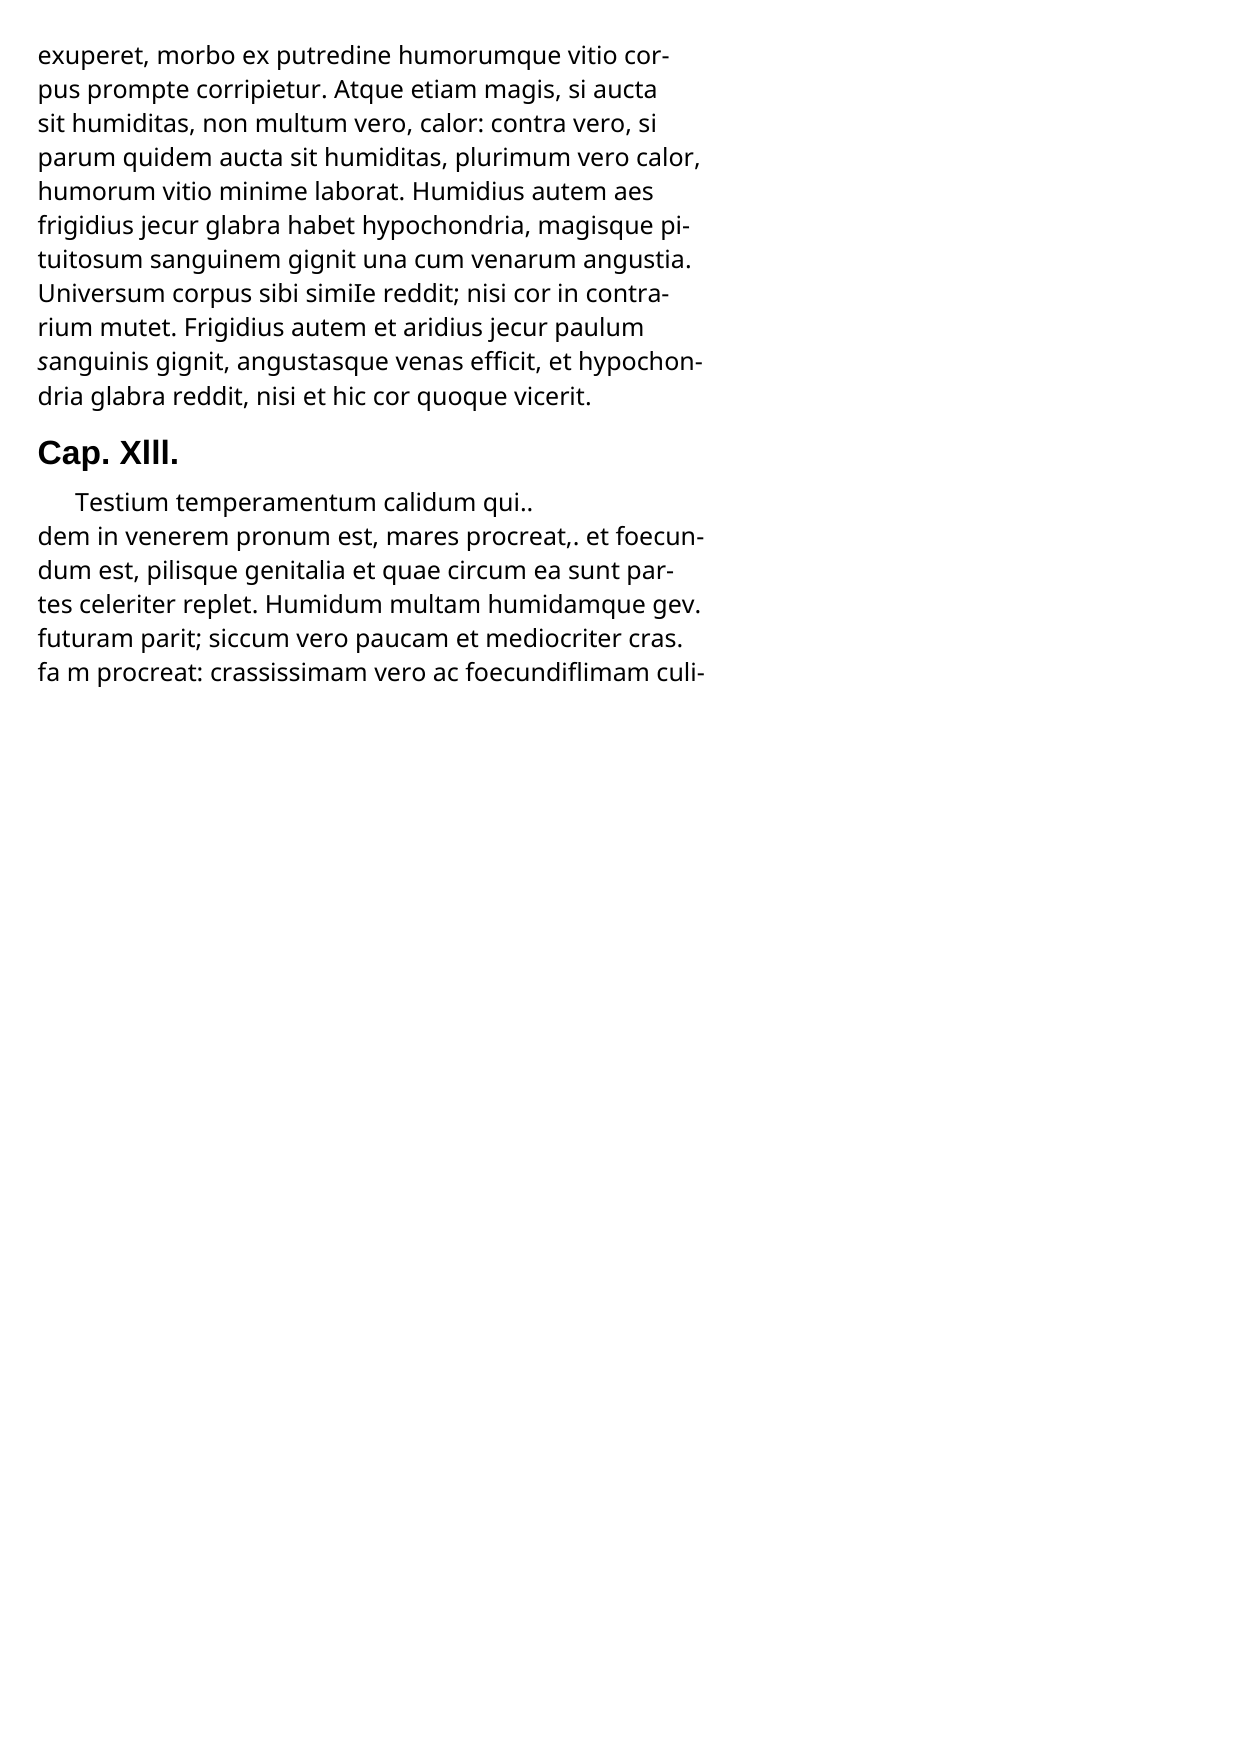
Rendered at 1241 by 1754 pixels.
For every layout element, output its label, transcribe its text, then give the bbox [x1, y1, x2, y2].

text Testium temperamentum calidum qui.. dem in venerem pronum est, mares procreat,. et foecun- dum est, pilisque genitalia et quae circum ea sunt par- tes celeriter replet. Humidum multam humidamque gev. futuram parit; siccum vero paucam et mediocriter cras. fa m procreat: crassissimam vero ac foecundiflimam culi- [37, 484, 1203, 688]
subtitle Cap. Xlll. [37, 433, 1203, 472]
text exuperet, morbo ex putredine humorumque vitio cor- pus prompte corripietur. Atque etiam magis, si aucta sit humiditas, non multum vero, calor: contra vero, si parum quidem aucta sit humiditas, plurimum vero calor, humorum vitio minime laborat. Humidius autem aes frigidius jecur glabra habet hypochondria, magisque pi- tuitosum sanguinem gignit una cum venarum angustia. Universum corpus sibi simiIe reddit; nisi cor in contra- rium mutet. Frigidius autem et aridius jecur paulum sanguinis gignit, angustasque venas efficit, et hypochon- dria glabra reddit, nisi et hic cor quoque vicerit. [37, 37, 1203, 412]
